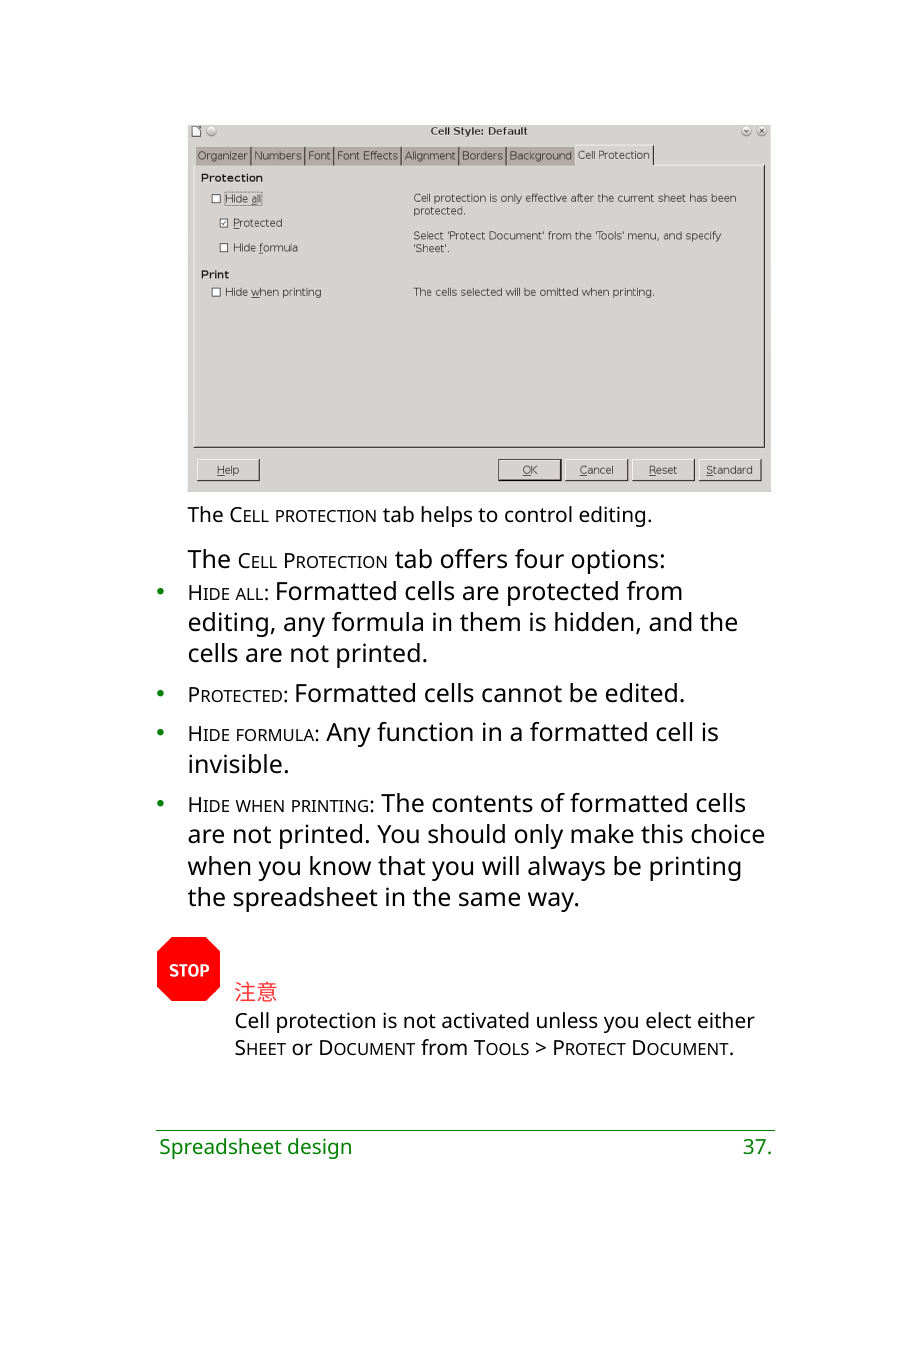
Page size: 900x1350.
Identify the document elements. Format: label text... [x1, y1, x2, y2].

list The Cell Protection tab offers four options: [156, 544, 775, 575]
list Hide formula: Any function in a formatted cell is invisible. [156, 717, 775, 779]
table_cell The Cell protection tab helps to control editing. [188, 493, 775, 528]
list Hide when printing: The contents of formatted cells are not printed. You should only make this choice when you know that you will always be printing the spreadsheet in the same way. [156, 788, 775, 913]
picture [187, 125, 771, 492]
table_header [188, 125, 775, 493]
list Hide all: Formatted cells are protected from editing, any formula in them is hidden, and the cells are not printed. [156, 575, 775, 669]
list Protected: Formatted cells cannot be edited. [156, 677, 775, 708]
list 注意 [156, 937, 775, 1006]
picture [157, 937, 220, 1001]
text Cell protection is not activated unless you elect either Sheet or Document from Tools > Protect Document. [234, 1006, 775, 1061]
